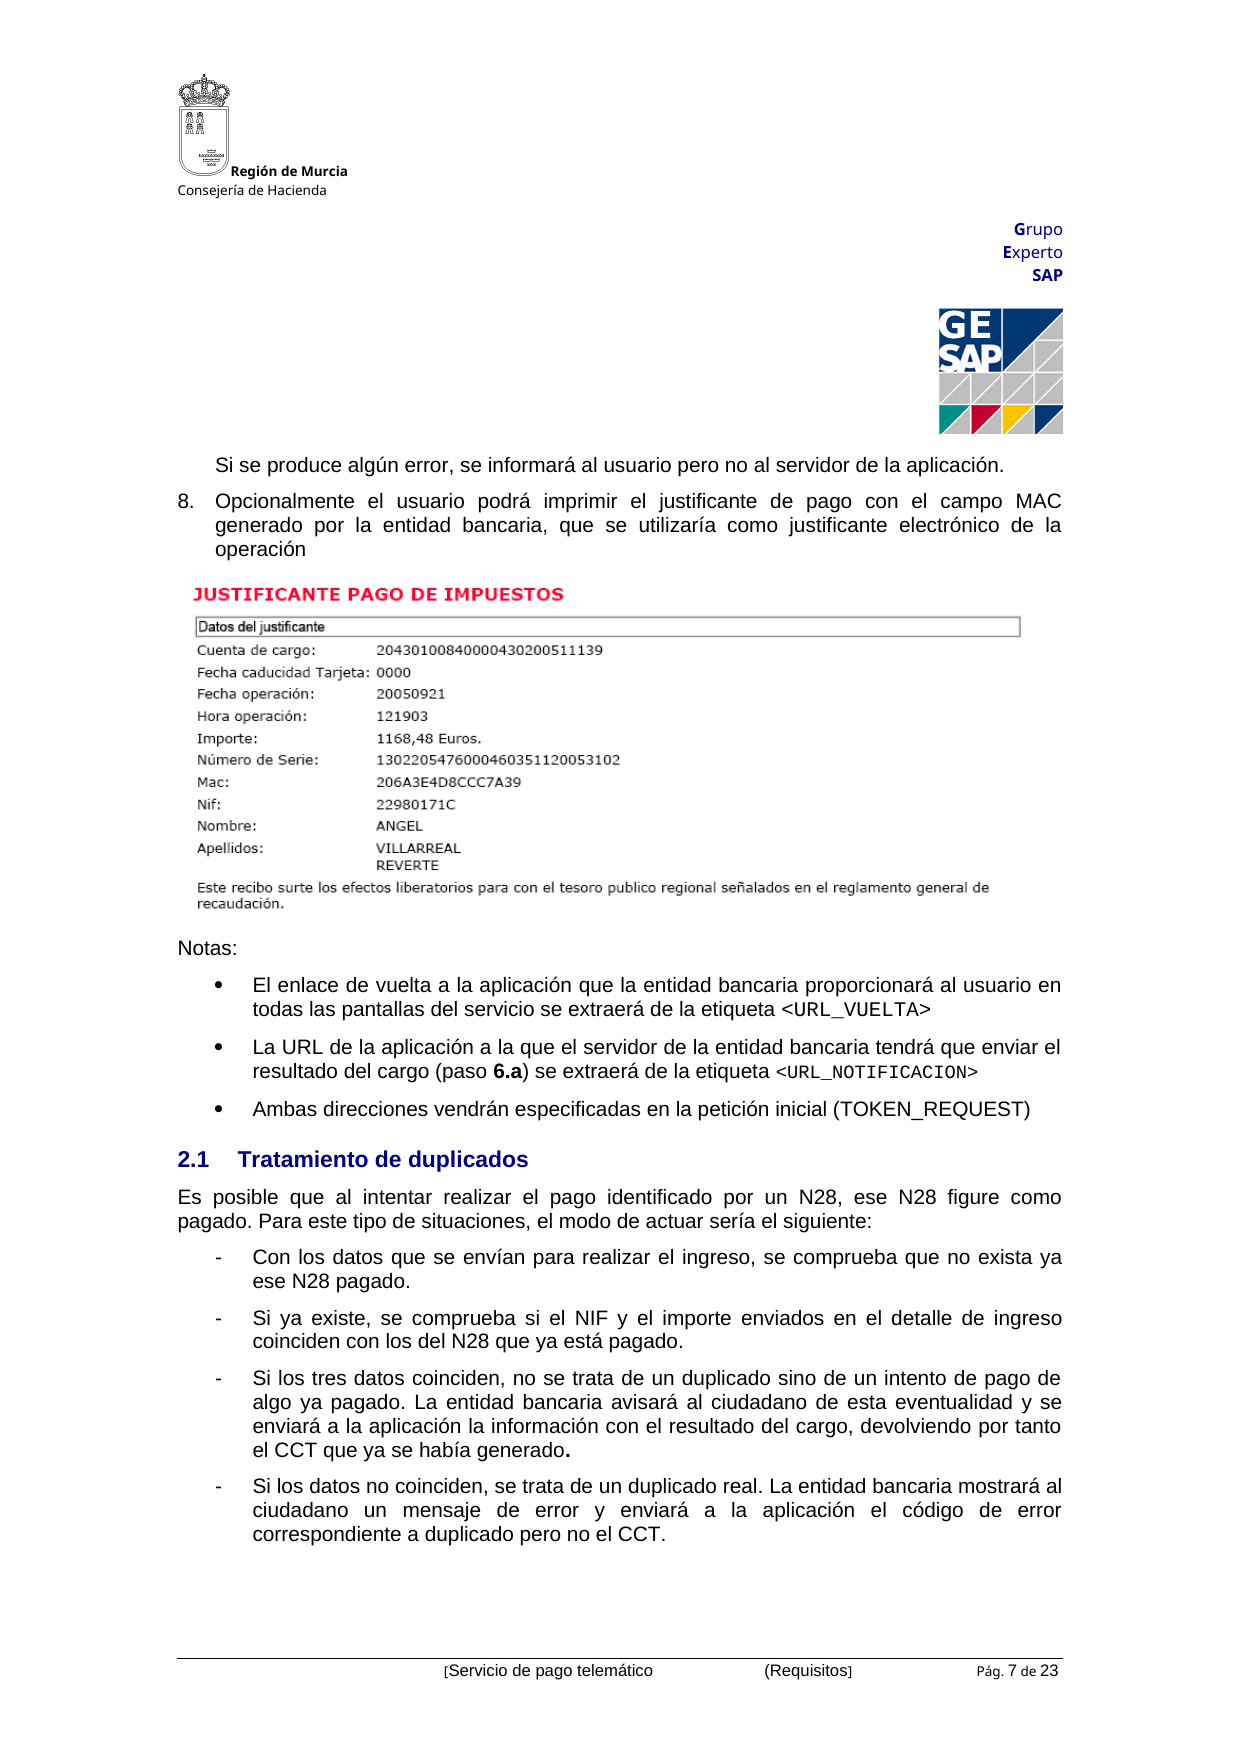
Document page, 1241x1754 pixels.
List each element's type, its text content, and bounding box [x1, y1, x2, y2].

picture [177, 573, 1064, 924]
text Es posible que al intentar realizar el pago identificado por un N28, ese N28 figure como pagado. Para este tipo de situaciones, el modo de actuar sería el siguiente: [177, 1184, 1063, 1232]
list Opcionalmente el usuario podrá imprimir el justificante de pago con el campo MAC generado por la entidad bancaria, que se utilizaría como justificante electrónico de la operación [177, 489, 1063, 561]
list Si los datos no coinciden, se trata de un duplicado real. La entidad bancaria mostrará al ciudadano un mensaje de error y enviará a la aplicación el código de error correspondiente a duplicado pero no el CCT. [215, 1474, 1063, 1546]
list Ambas direcciones vendrán especificadas en la petición inicial (TOKEN_REQUEST) [215, 1097, 1063, 1121]
list Con los datos que se envían para realizar el ingreso, se comprueba que no exista ya ese N28 pagado. [215, 1245, 1063, 1293]
picture [938, 308, 1064, 434]
text Notas: [177, 936, 1063, 960]
text Si se produce algún error, se informará al usuario pero no al servidor de la aplicación. [215, 453, 1063, 477]
list El enlace de vuelta a la aplicación que la entidad bancaria proporcionará al usuario en todas las pantallas del servicio se extraerá de la etiqueta <URL_VUELTA> [215, 972, 1063, 1022]
list La URL de la aplicación a la que el servidor de la entidad bancaria tendrá que enviar el resultado del cargo (paso 6.a) se extraerá de la etiqueta <URL_NOTIFICACION> [215, 1035, 1063, 1084]
list Si los tres datos coinciden, no se trata de un duplicado sino de un intento de pago de algo ya pagado. La entidad bancaria avisará al ciudadano de esta eventualidad y se enviará a la aplicación la información con el resultado del cargo, devolviendo por tanto el CCT que ya se había generado. [215, 1366, 1063, 1462]
picture [177, 73, 231, 177]
list Si ya existe, se comprueba si el NIF y el importe enviados en el detalle de ingreso coinciden con los del N28 que ya está pagado. [215, 1305, 1063, 1353]
subtitle Tratamiento de duplicados [177, 1146, 1063, 1172]
